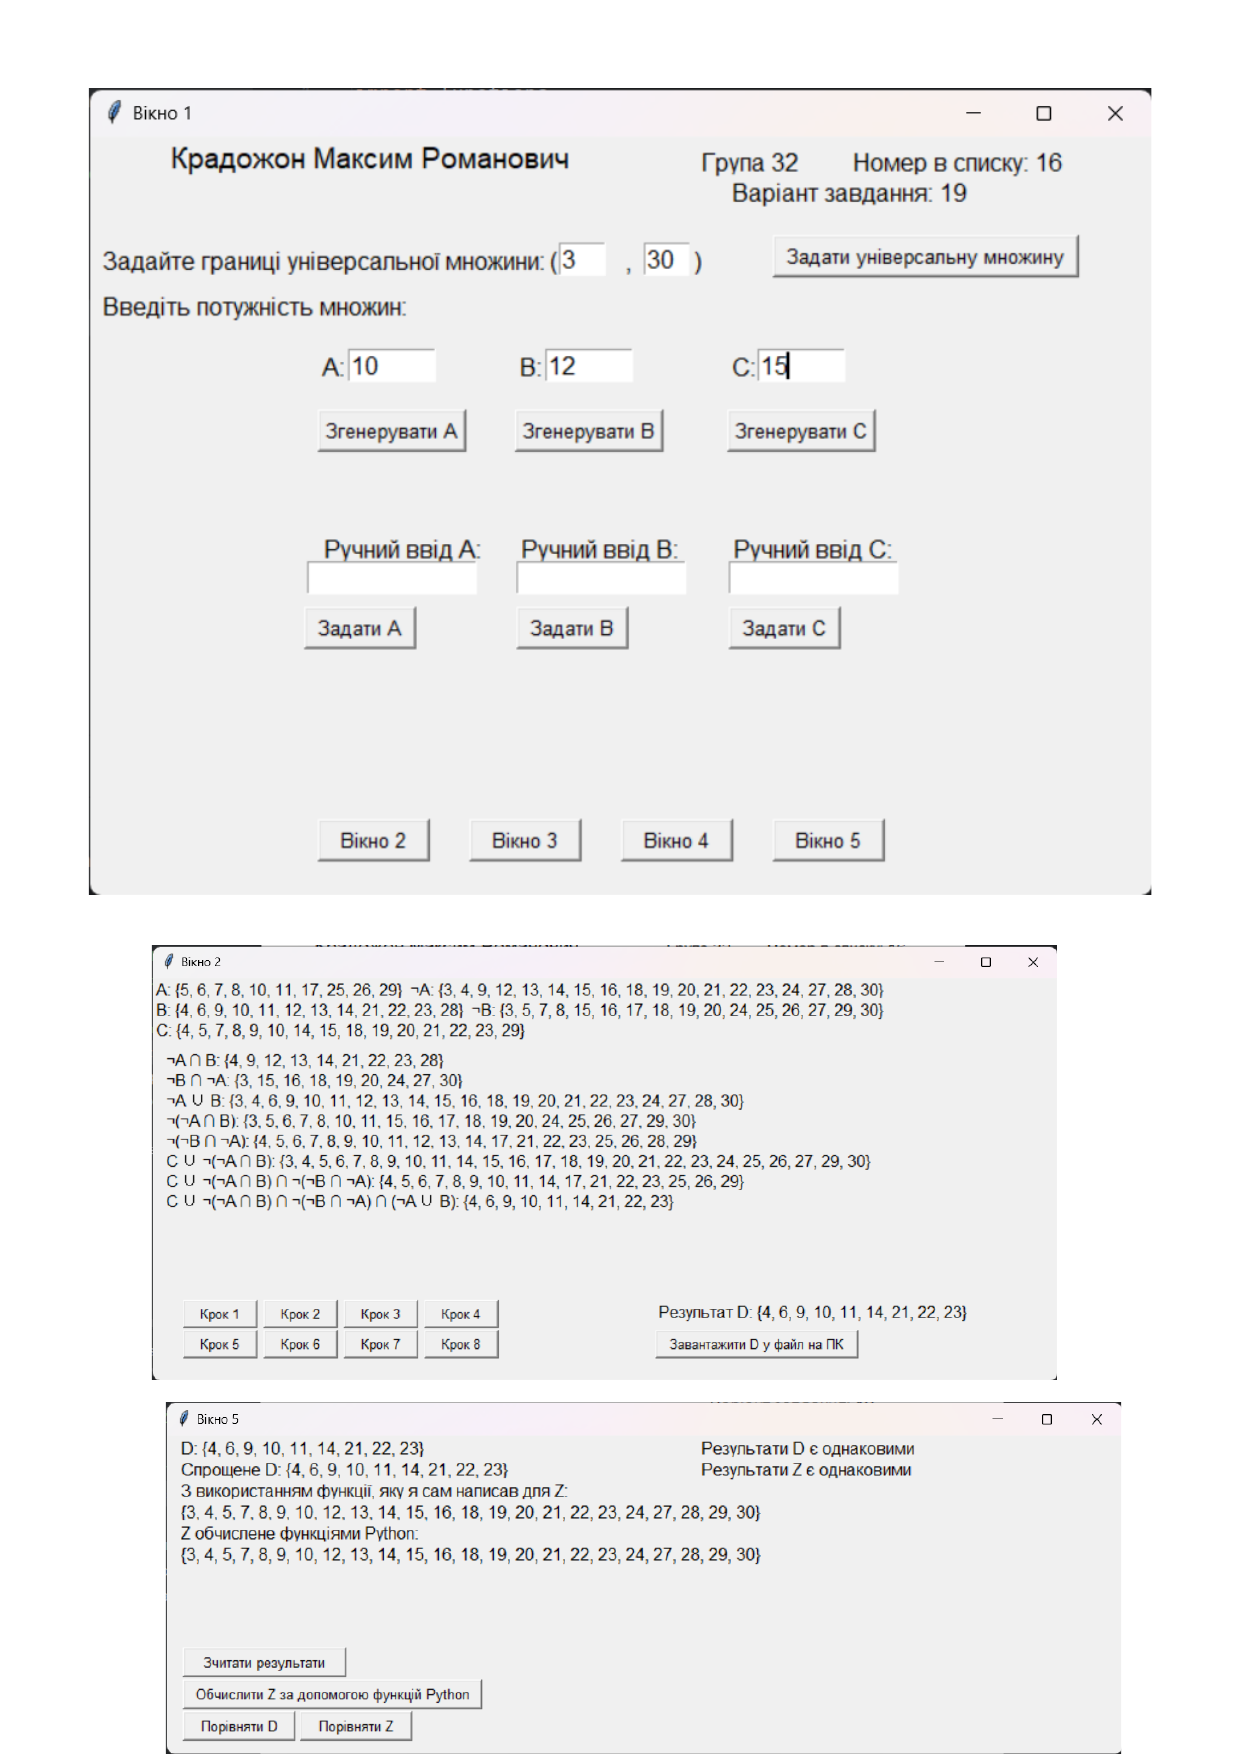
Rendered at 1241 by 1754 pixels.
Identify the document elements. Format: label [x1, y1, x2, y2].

picture [88, 88, 1152, 895]
picture [151, 945, 1057, 1380]
picture [165, 1402, 1122, 1754]
